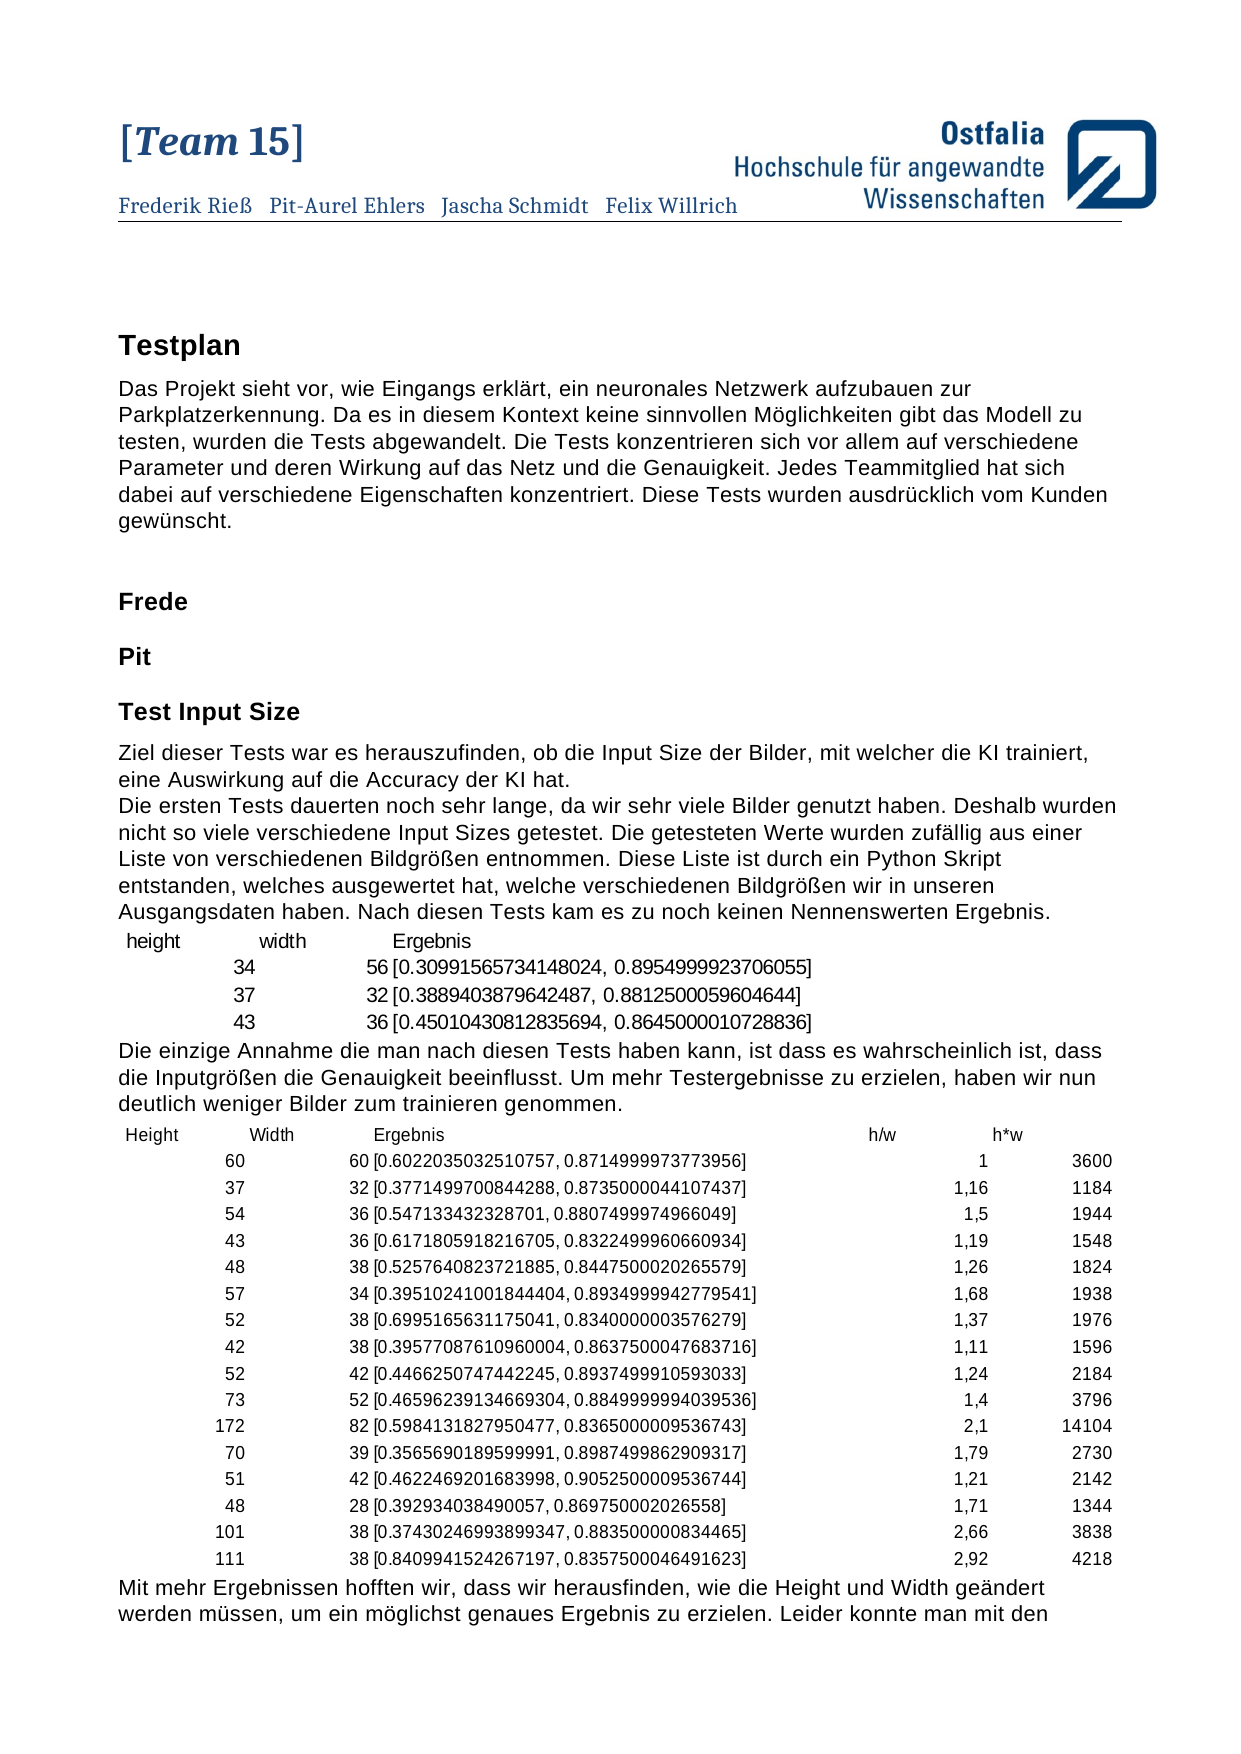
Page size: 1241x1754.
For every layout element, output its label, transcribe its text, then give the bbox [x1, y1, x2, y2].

text Testplan [118, 328, 1122, 362]
subtitle Test Input Size [118, 697, 1122, 726]
text Ziel dieser Tests war es herauszufinden, ob die Input Size der Bilder, mit welcher die KI trainiert, eine Auswirkung auf die Accuracy der KI hat. [118, 738, 1122, 792]
picture [731, 118, 1160, 211]
text Die ersten Tests dauerten noch sehr lange, da wir sehr viele Bilder genutzt haben. Deshalb wurden nicht so viele verschiedene Input Sizes getestet. Die getesteten Werte wurden zufällig aus einer Liste von verschiedenen Bildgrößen entnommen. Diese Liste ist durch ein Python Skript entstanden, welches ausgewertet hat, welche verschiedenen Bildgrößen wir in unseren Ausgangsdaten haben. Nach diesen Tests kam es zu noch keinen Nennenswerten Ergebnis. [118, 792, 1122, 924]
text Die einzige Annahme die man nach diesen Tests haben kann, ist dass es wahrscheinlich ist, dass die Inputgrößen die Genauigkeit beeinflusst. Um mehr Testergebnisse zu erzielen, haben wir nun deutlich weniger Bilder zum trainieren genommen. [118, 924, 1122, 1116]
subtitle Frede [118, 587, 1122, 615]
text Das Projekt sieht vor, wie Eingangs erklärt, ein neuronales Netzwerk aufzubauen zur Parkplatzerkennung. Da es in diesem Kontext keine sinnvollen Möglichkeiten gibt das Modell zu testen, wurden die Tests abgewandelt. Die Tests konzentrieren sich vor allem auf verschiedene Parameter und deren Wirkung auf das Netz und die Genauigkeit. Jedes Teammitglied hat sich dabei auf verschiedene Eigenschaften konzentriert. Diese Tests wurden ausdrücklich vom Kunden gewünscht. [118, 374, 1122, 533]
text Mit mehr Ergebnissen hofften wir, dass wir herausfinden, wie die Height und Width geändert werden müssen, um ein möglichst genaues Ergebnis zu erzielen. Leider konnte man mit den Ergebnissen nicht herausfinden, wie man Height und Width verändern muss, da kein Muster zu erkennen ist, wie die accuracy sich im Verhältnis zur Height und Width ändert. Bei den Letzten Testdurchläufen wurden verschiedene Tests mehrmals hintereinander durchgeführt, um mithilfe des Mittelwertes ein möglichst genaues Ergebnis zu erhalten. [118, 1116, 1122, 1627]
subtitle Pit [118, 642, 1122, 671]
